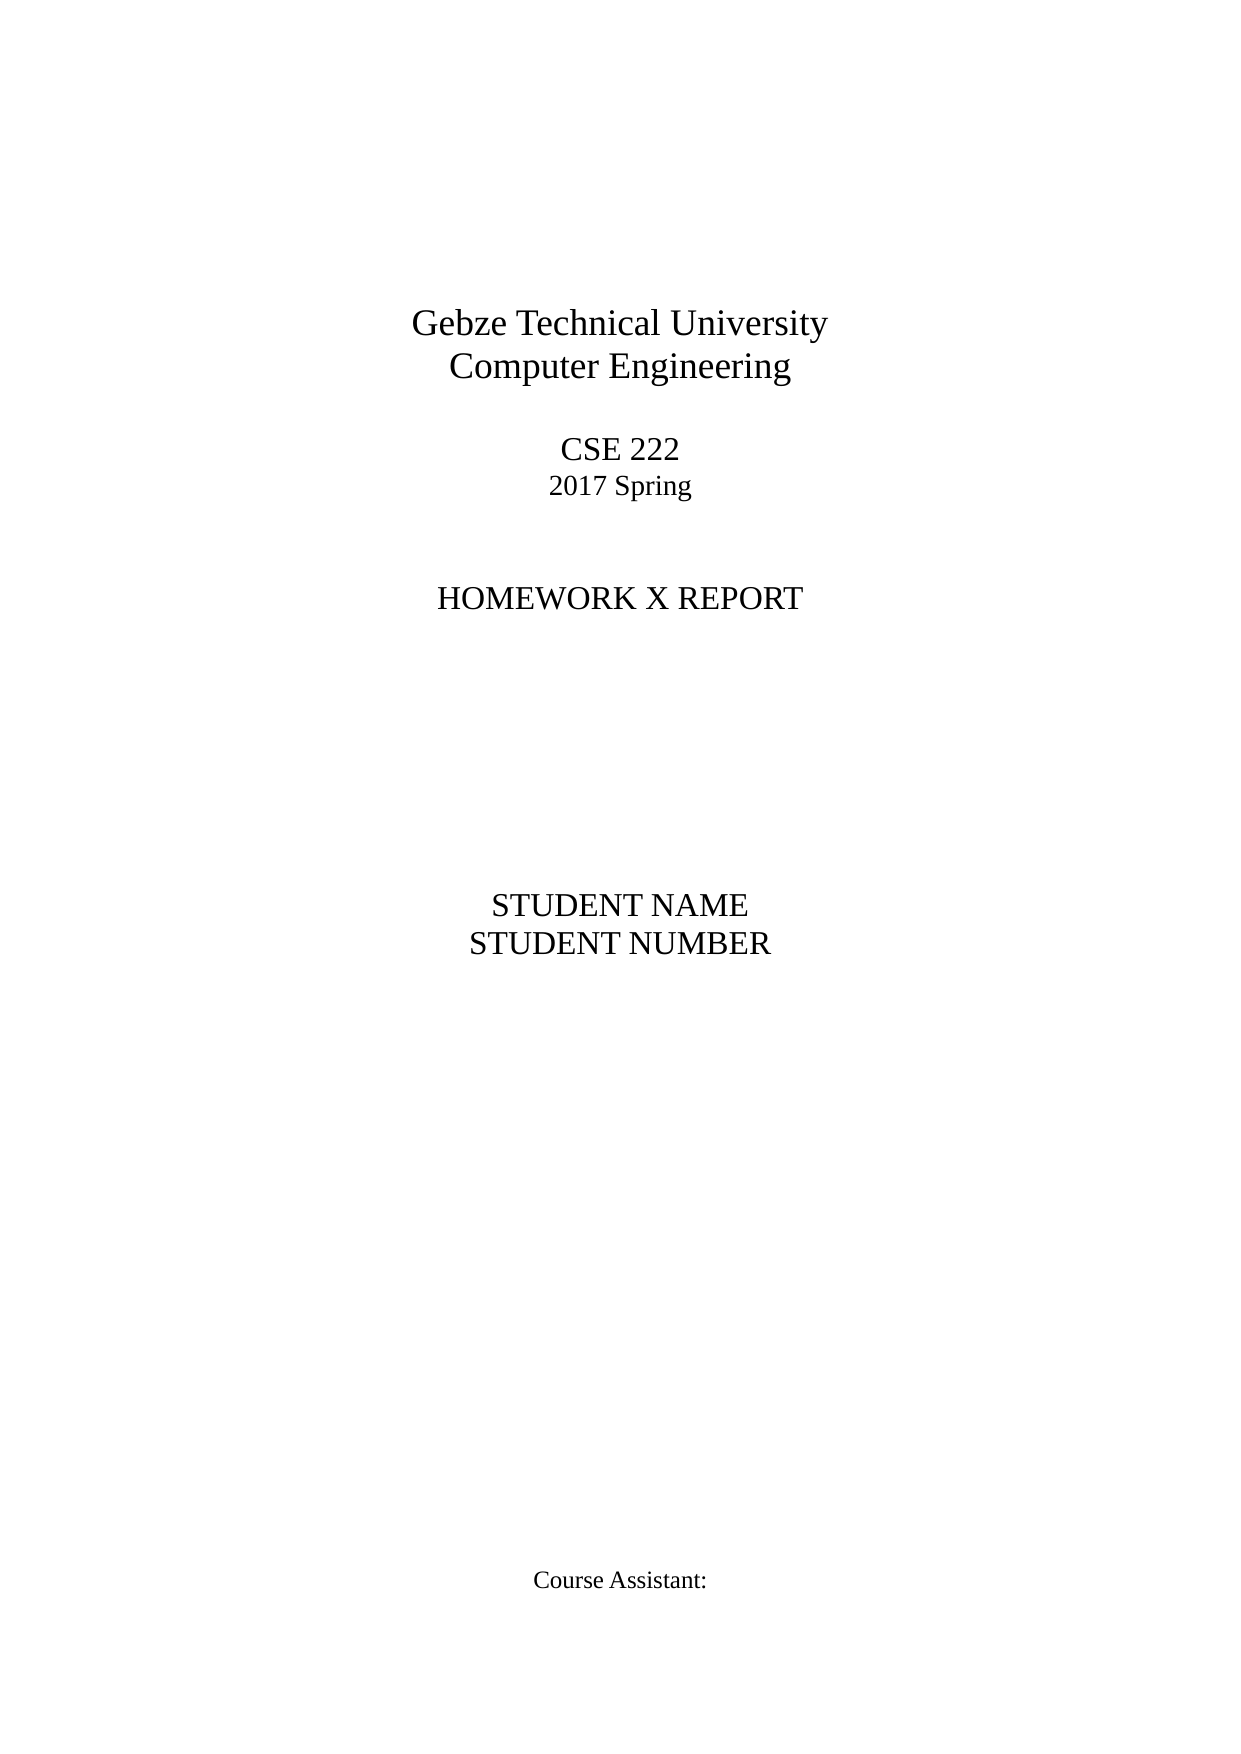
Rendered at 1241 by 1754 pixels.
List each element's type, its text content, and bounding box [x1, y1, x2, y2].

text CSE 222 [118, 429, 1122, 468]
text Computer Engineering [118, 343, 1122, 386]
text Gebze Technical University [118, 300, 1122, 343]
text STUDENT NUMBER [118, 923, 1122, 961]
text STUDENT NAME [118, 885, 1122, 923]
text HOMEWORK X REPORT [118, 578, 1122, 616]
text Course Assistant: [118, 1565, 1122, 1594]
text 2017 Spring [118, 468, 1122, 501]
